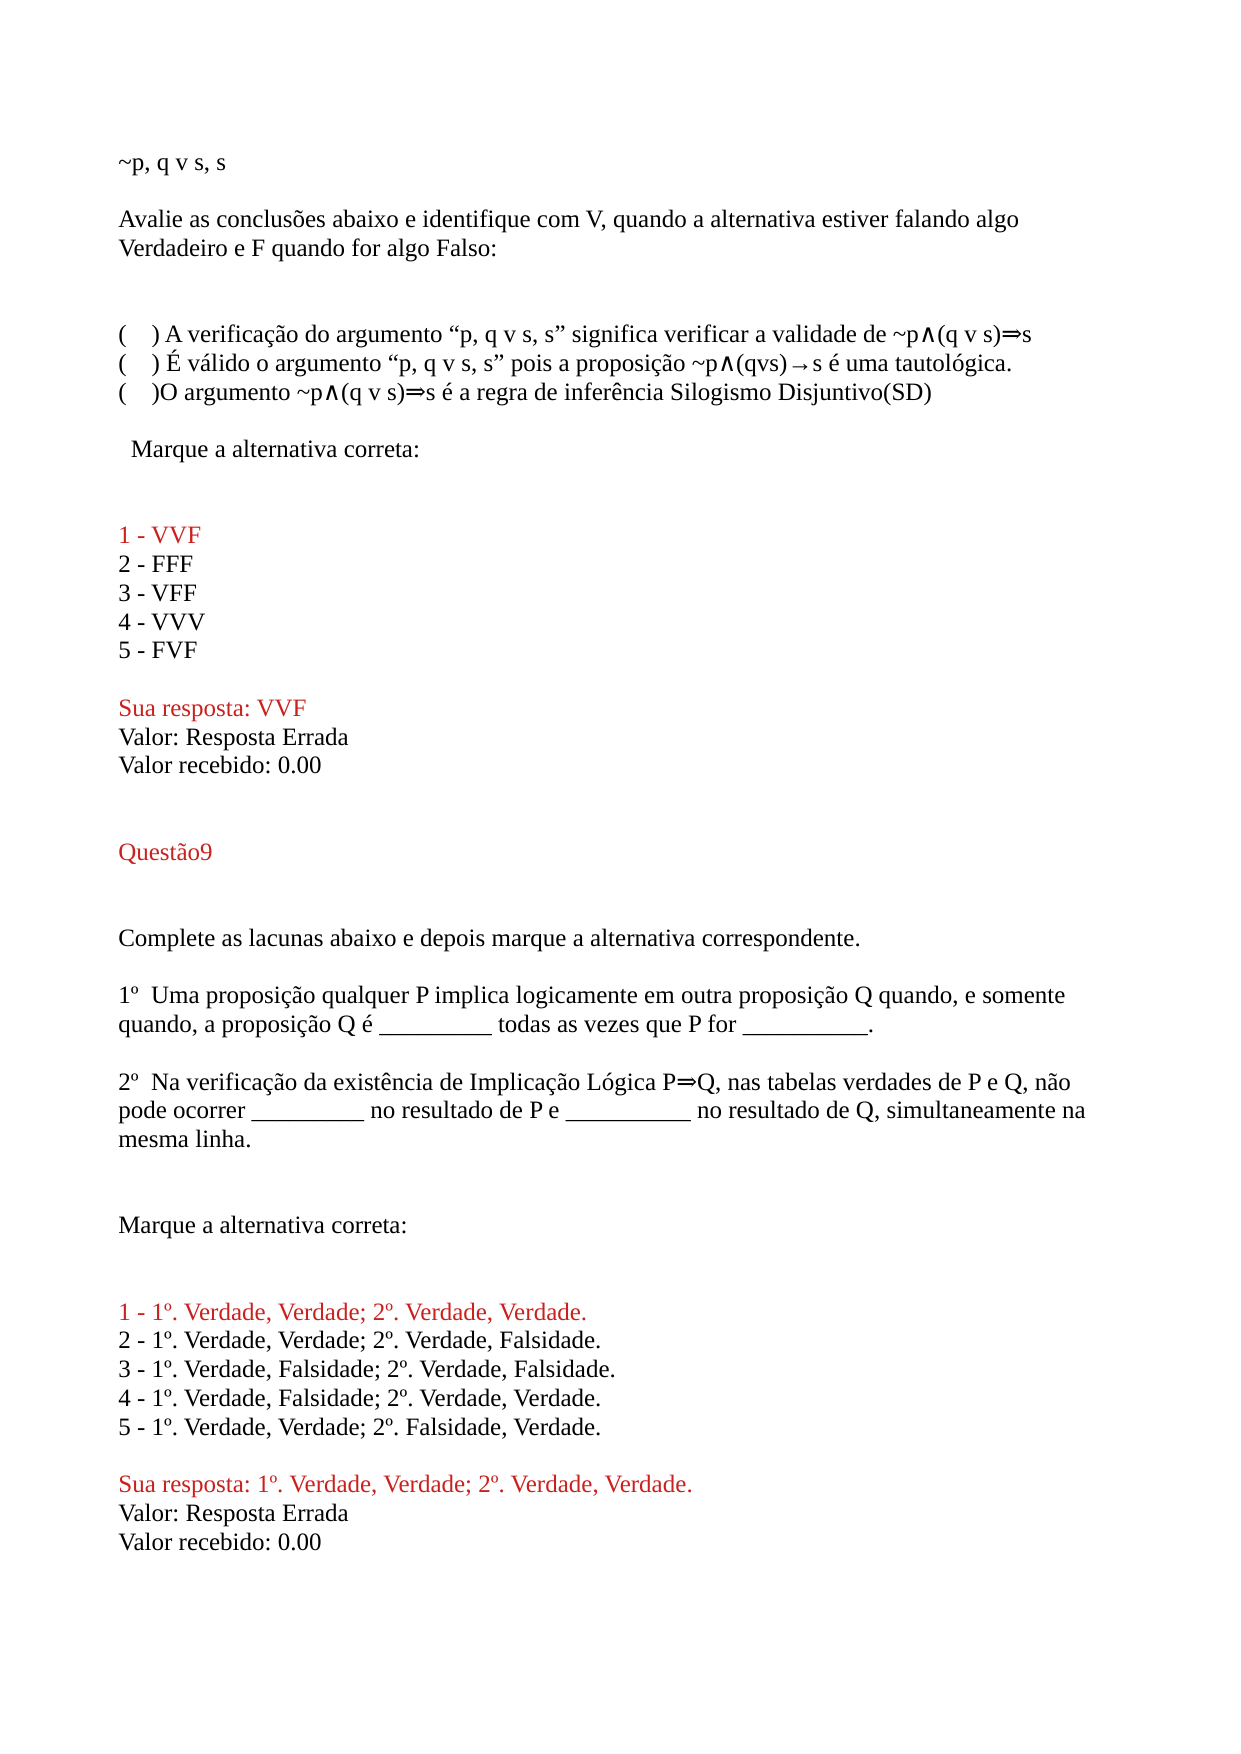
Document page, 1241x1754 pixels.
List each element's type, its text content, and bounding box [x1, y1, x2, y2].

text Valor recebido: 0.00 [118, 1527, 1122, 1556]
text 3 - 1º. Verdade, Falsidade; 2º. Verdade, Falsidade. [118, 1354, 1122, 1383]
text 1 - VVF [118, 521, 1122, 549]
text ( ) A verificação do argumento “p, q v s, s” significa verificar a validade de ~p∧(q v s)⇒s [118, 319, 1122, 348]
text 5 - FVF [118, 636, 1122, 664]
text Valor: Resposta Errada [118, 1498, 1122, 1527]
text ( )O argumento ~p∧(q v s)⇒s é a regra de inferência Silogismo Disjuntivo(SD) [118, 377, 1122, 406]
text 2 - FFF [118, 549, 1122, 578]
text Valor: Resposta Errada [118, 722, 1122, 751]
text 5 - 1º. Verdade, Verdade; 2º. Falsidade, Verdade. [118, 1412, 1122, 1441]
text 1º Uma proposição qualquer P implica logicamente em outra proposição Q quando, e somente quando, a proposição Q é _________ todas as vezes que P for __________. [118, 981, 1122, 1038]
text Avalie as conclusões abaixo e identifique com V, quando a alternativa estiver falando algo Verdadeiro e F quando for algo Falso: [118, 204, 1122, 262]
text Marque a alternativa correta: [118, 434, 1122, 463]
text 4 - VVV [118, 607, 1122, 636]
text ~p, q v s, s [118, 147, 1122, 176]
text 1 - 1º. Verdade, Verdade; 2º. Verdade, Verdade. [118, 1297, 1122, 1326]
text Marque a alternativa correta: [118, 1211, 1122, 1239]
text 4 - 1º. Verdade, Falsidade; 2º. Verdade, Verdade. [118, 1383, 1122, 1412]
text Sua resposta: VVF [118, 693, 1122, 722]
text ( ) É válido o argumento “p, q v s, s” pois a proposição ~p∧(qvs)→s é uma tautológica. [118, 348, 1122, 377]
text Questão9 [118, 837, 1122, 866]
text Sua resposta: 1º. Verdade, Verdade; 2º. Verdade, Verdade. [118, 1469, 1122, 1498]
text 2 - 1º. Verdade, Verdade; 2º. Verdade, Falsidade. [118, 1326, 1122, 1354]
text 3 - VFF [118, 578, 1122, 607]
text Valor recebido: 0.00 [118, 751, 1122, 779]
text 2º Na verificação da existência de Implicação Lógica P⇒Q, nas tabelas verdades de P e Q, não pode ocorrer _________ no resultado de P e __________ no resultado de Q, simultaneamente na mesma linha. [118, 1067, 1122, 1153]
text Complete as lacunas abaixo e depois marque a alternativa correspondente. [118, 923, 1122, 952]
